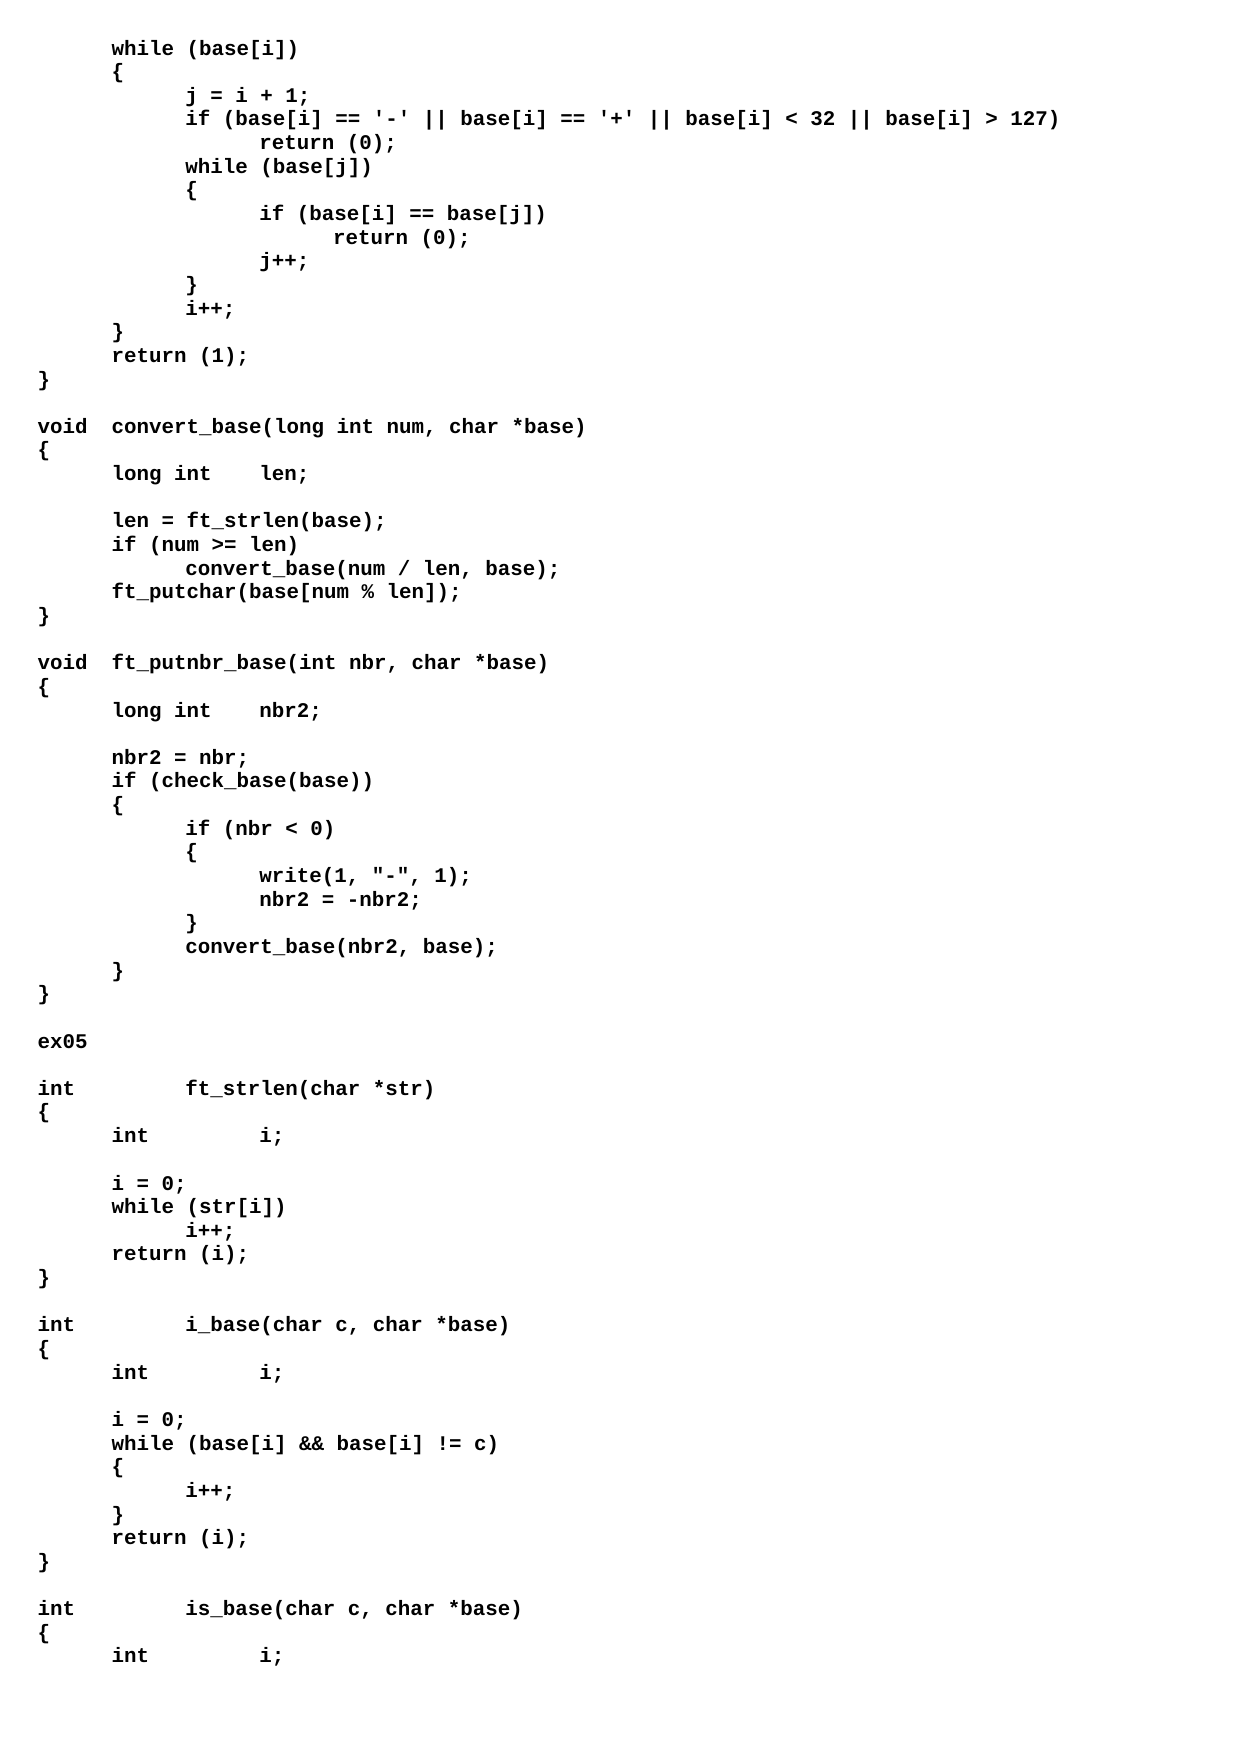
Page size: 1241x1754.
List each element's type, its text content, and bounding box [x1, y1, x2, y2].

text int i; [37, 1645, 1122, 1669]
text int ft_strlen(char *str) [37, 1078, 1122, 1102]
text { [37, 1622, 1122, 1645]
text if (check_base(base)) [37, 771, 1122, 794]
text j++; [37, 250, 1122, 274]
text i++; [37, 1220, 1122, 1243]
text return (i); [37, 1243, 1122, 1267]
text ft_putchar(base[num % len]); [37, 581, 1122, 605]
text } [37, 605, 1122, 629]
text i = 0; [37, 1172, 1122, 1196]
text { [37, 1102, 1122, 1125]
text if (num >= len) [37, 534, 1122, 558]
text { [37, 1338, 1122, 1362]
text write(1, "-", 1); [37, 865, 1122, 889]
text { [37, 439, 1122, 463]
text void convert_base(long int num, char *base) [37, 416, 1122, 439]
text { [37, 794, 1122, 818]
text } [37, 1267, 1122, 1291]
text } [37, 912, 1122, 936]
text len = ft_strlen(base); [37, 510, 1122, 534]
text int is_base(char c, char *base) [37, 1598, 1122, 1622]
text } [37, 960, 1122, 983]
text while (base[j]) [37, 156, 1122, 179]
text int i; [37, 1362, 1122, 1385]
text i++; [37, 298, 1122, 321]
text } [37, 1551, 1122, 1574]
text if (base[i] == base[j]) [37, 203, 1122, 227]
text nbr2 = -nbr2; [37, 889, 1122, 912]
text nbr2 = nbr; [37, 747, 1122, 771]
text return (1); [37, 345, 1122, 368]
text { [37, 61, 1122, 85]
text return (0); [37, 227, 1122, 250]
text } [37, 983, 1122, 1007]
text } [37, 274, 1122, 298]
text { [37, 841, 1122, 865]
text } [37, 1503, 1122, 1527]
text { [37, 1456, 1122, 1480]
text } [37, 368, 1122, 392]
text i++; [37, 1480, 1122, 1503]
text long int nbr2; [37, 699, 1122, 723]
text j = i + 1; [37, 85, 1122, 108]
text void ft_putnbr_base(int nbr, char *base) [37, 652, 1122, 676]
text return (i); [37, 1527, 1122, 1551]
text i = 0; [37, 1409, 1122, 1433]
text if (nbr < 0) [37, 818, 1122, 841]
text convert_base(nbr2, base); [37, 936, 1122, 960]
text { [37, 676, 1122, 699]
text long int len; [37, 463, 1122, 487]
text { [37, 179, 1122, 203]
text ex05 [37, 1031, 1122, 1054]
text while (str[i]) [37, 1196, 1122, 1220]
text while (base[i]) [37, 37, 1122, 61]
text return (0); [37, 132, 1122, 156]
text convert_base(num / len, base); [37, 558, 1122, 581]
text } [37, 321, 1122, 345]
text if (base[i] == '-' || base[i] == '+' || base[i] < 32 || base[i] > 127) [37, 108, 1122, 132]
text int i; [37, 1125, 1122, 1149]
text int i_base(char c, char *base) [37, 1314, 1122, 1338]
text while (base[i] && base[i] != c) [37, 1433, 1122, 1456]
